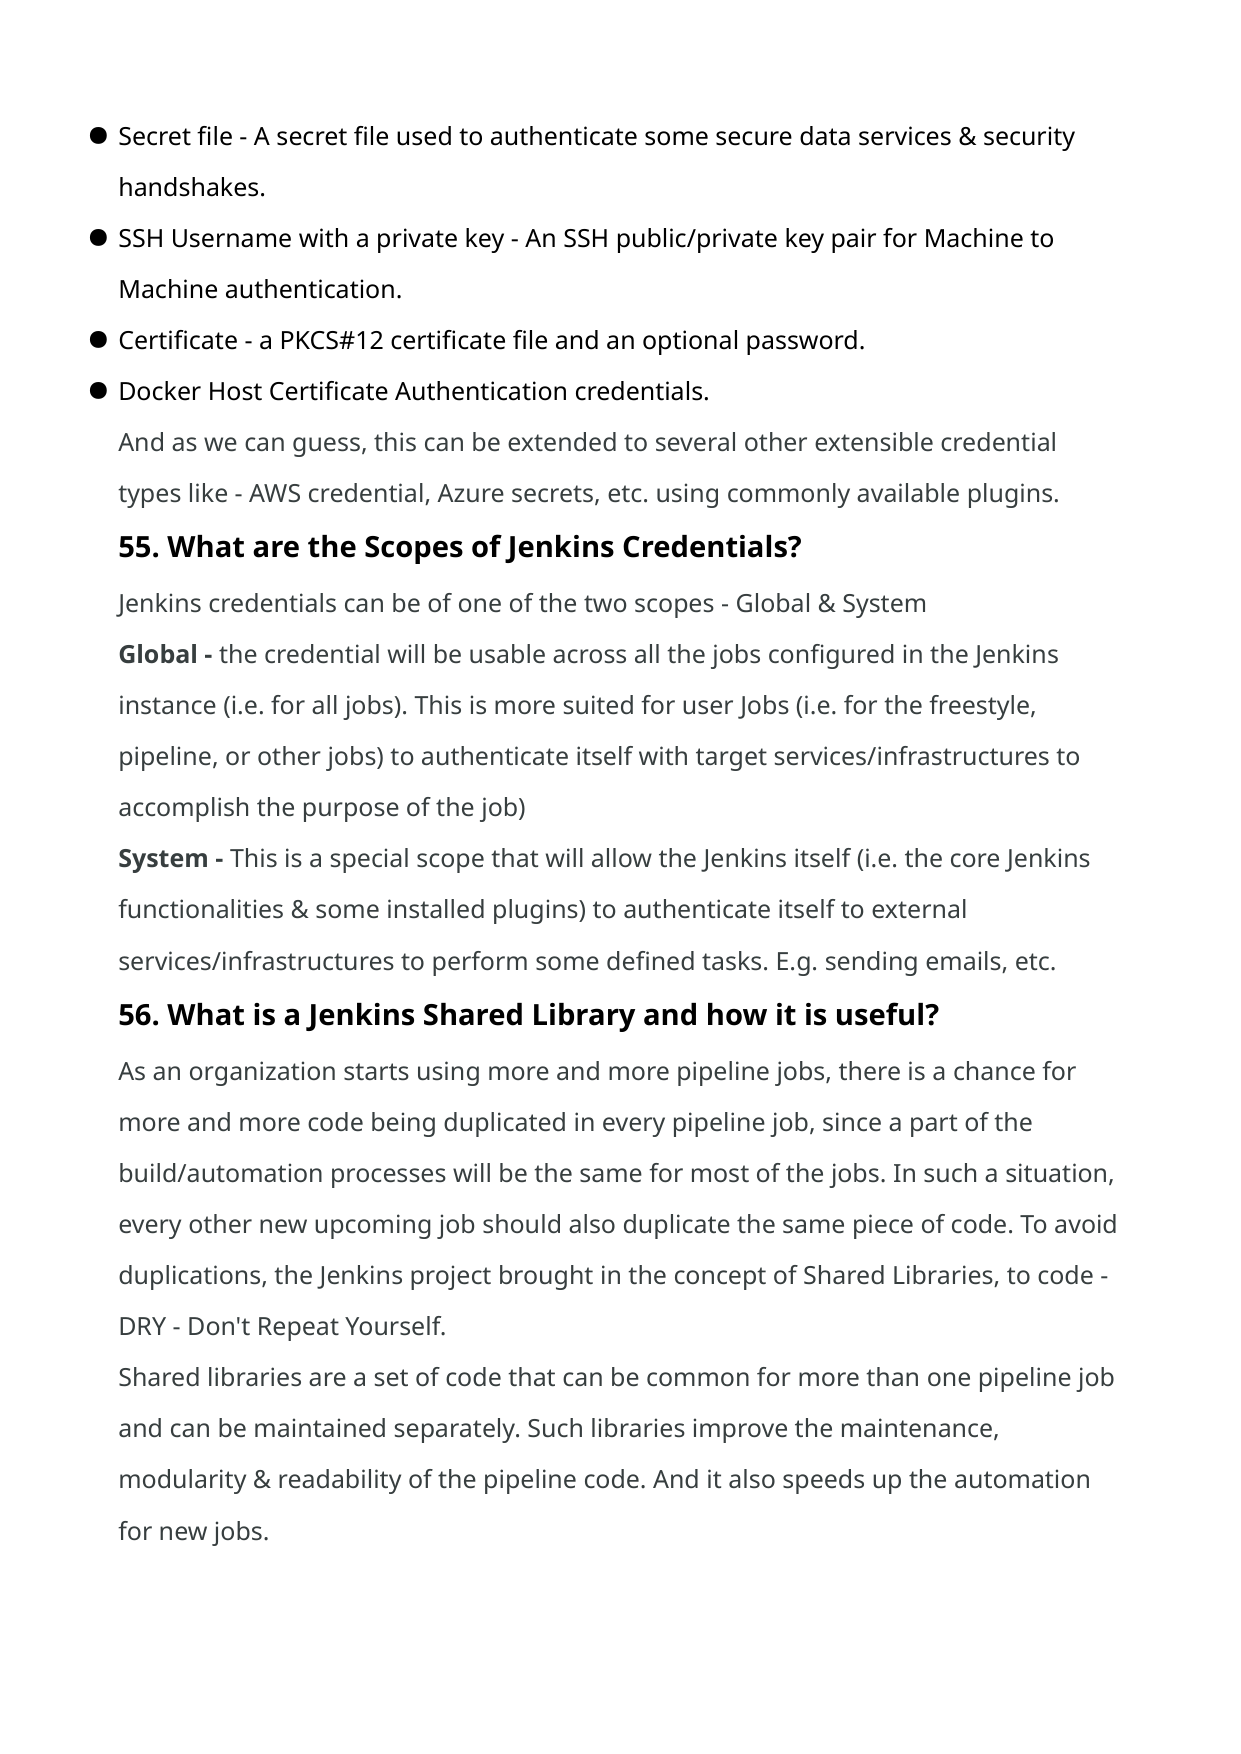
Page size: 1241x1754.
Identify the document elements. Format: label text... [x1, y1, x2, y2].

text System - This is a special scope that will allow the Jenkins itself (i.e. the core Jenkins functionalities & some installed plugins) to authenticate itself to external services/infrastructures to perform some defined tasks. E.g. sending emails, etc. [118, 841, 1122, 977]
subtitle 56. What is a Jenkins Shared Library and how it is useful? [118, 994, 1122, 1034]
list SSH Username with a private key - An SSH public/private key pair for Machine to Machine authentication. [118, 220, 1122, 305]
list Secret file - A secret file used to authenticate some secure data services & security handshakes. [118, 118, 1122, 203]
text Jenkins credentials can be of one of the two scopes - Global & System [118, 586, 1122, 620]
text As an organization starts using more and more pipeline jobs, there is a chance for more and more code being duplicated in every pipeline job, since a part of the build/automation processes will be the same for most of the jobs. In such a situation, every other new upcoming job should also duplicate the same piece of code. To avoid duplications, the Jenkins project brought in the concept of Shared Libraries, to code - DRY - Don't Repeat Yourself. [118, 1054, 1122, 1343]
text Global - the credential will be usable across all the jobs configured in the Jenkins instance (i.e. for all jobs). This is more suited for user Jobs (i.e. for the freestyle, pipeline, or other jobs) to authenticate itself with target services/infrastructures to accomplish the purpose of the job) [118, 637, 1122, 824]
list Certificate - a PKCS#12 certificate file and an optional password. [118, 322, 1122, 356]
text And as we can guess, this can be extended to several other extensible credential types like - AWS credential, Azure secrets, etc. using commonly available plugins. [118, 424, 1122, 509]
text Shared libraries are a set of code that can be common for more than one pipeline job and can be maintained separately. Such libraries improve the maintenance, modularity & readability of the pipeline code. And it also speeds up the automation for new jobs. [118, 1360, 1122, 1547]
list Docker Host Certificate Authentication credentials. [118, 373, 1122, 407]
subtitle 55. What are the Scopes of Jenkins Credentials? [118, 526, 1122, 566]
